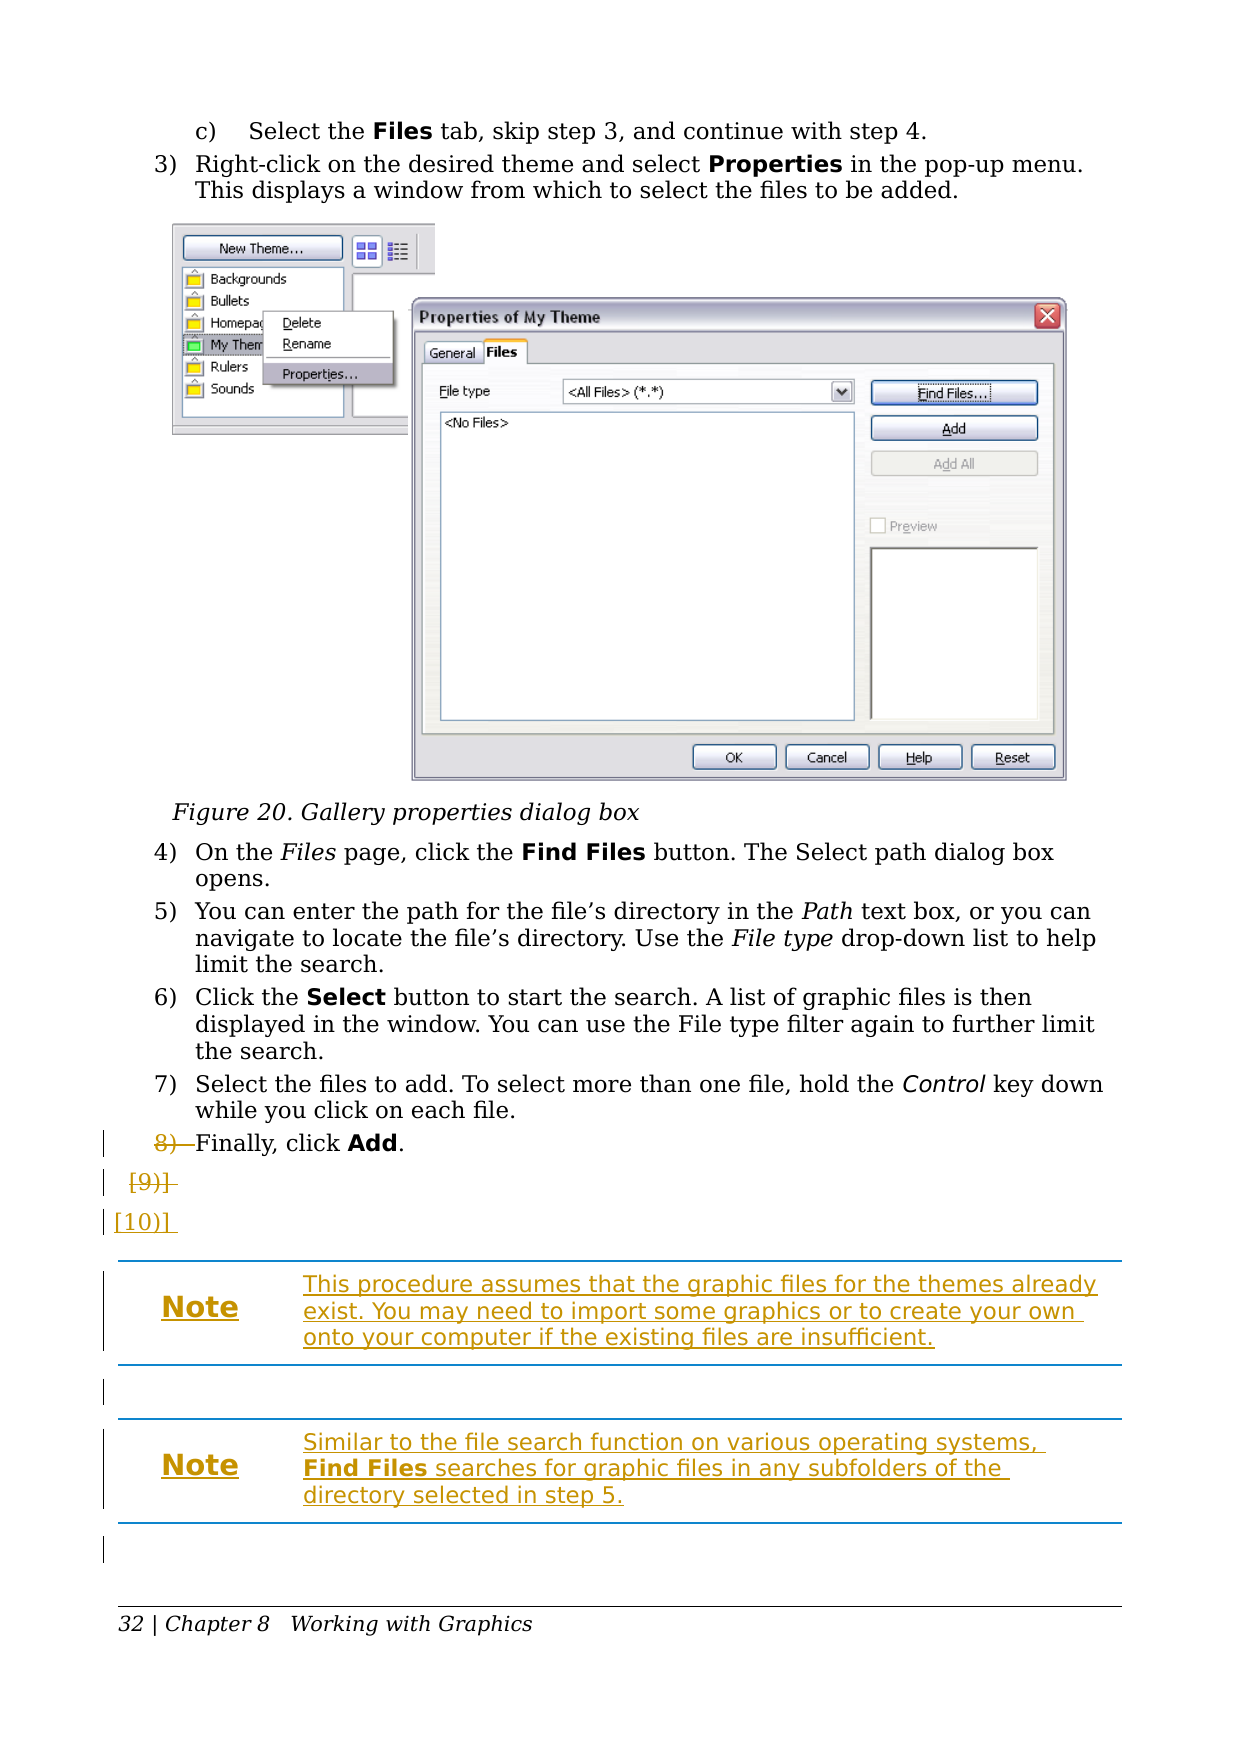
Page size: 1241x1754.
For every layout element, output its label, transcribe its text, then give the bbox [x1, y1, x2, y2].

table_header Similar to the file search function on various operating systems, Find Files searches for graphic files in any subfolders of the directory selected in step 5. [281, 1420, 1122, 1522]
table_header Note [118, 1420, 281, 1522]
table_header This procedure assumes that the graphic files for the themes already exist. You may need to import some graphics or to create your own onto your computer if the existing files are insufficient. [281, 1262, 1122, 1364]
table_header Note [118, 1262, 281, 1364]
list Right-click on the desired theme and select Properties in the pop-up menu. This displays a window from which to select the files to be added. [177, 151, 1122, 204]
list You can enter the path for the file’s directory in the Path text box, or you can navigate to locate the file’s directory. Use the File type drop-down list to help limit the search. [177, 898, 1122, 978]
list Select the Files tab, skip step 3, and continue with step 4. [195, 118, 1122, 145]
text Figure 20. Gallery properties dialog box [172, 799, 1068, 826]
list Click the Select button to start the search. A list of graphic files is then displayed in the window. You can use the File type filter again to further limit the search. [177, 984, 1122, 1064]
list Finally, click Add. [177, 1130, 1122, 1157]
list Select the files to add. To select more than one file, hold the Control key down while you click on each file. [177, 1071, 1122, 1124]
list On the Files page, click the Find Files button. The Select path dialog box opens. [177, 839, 1122, 892]
picture [172, 223, 1068, 782]
